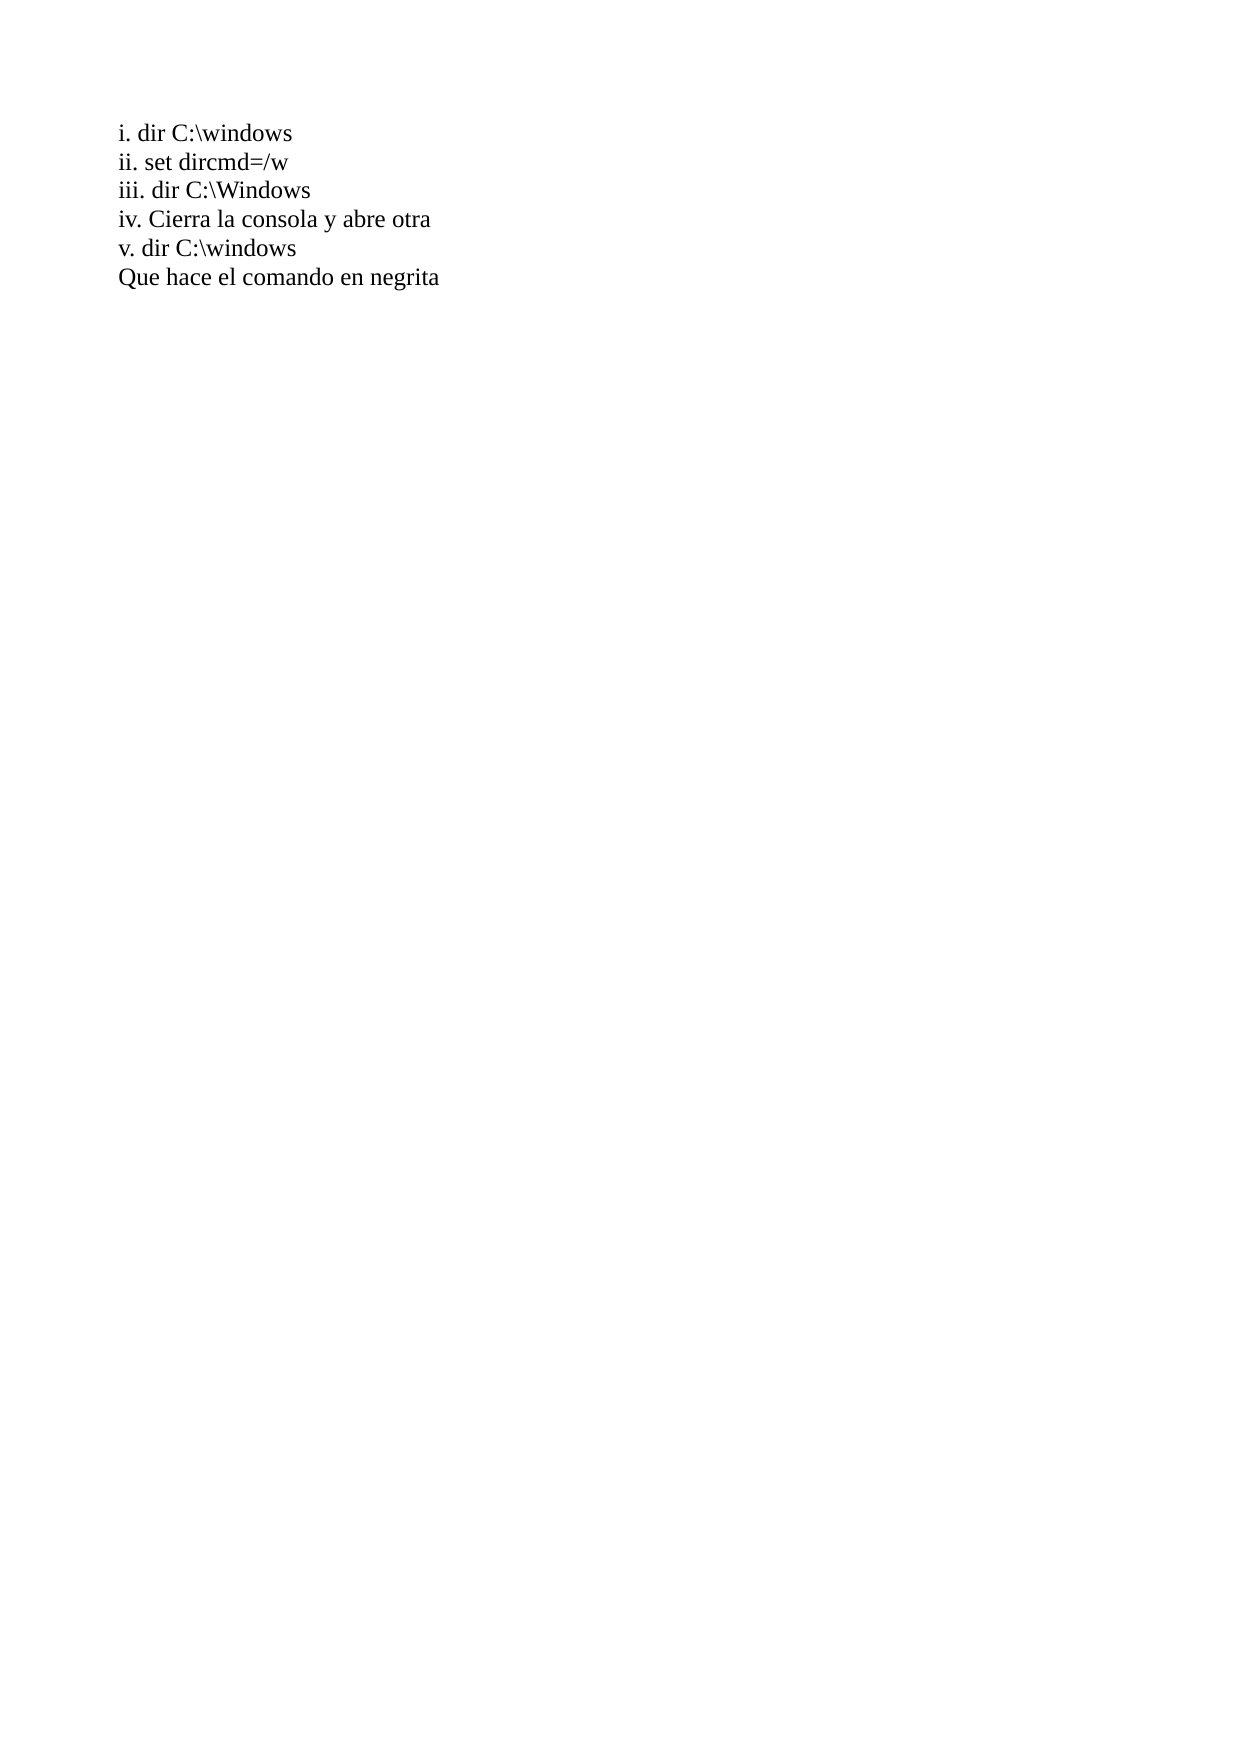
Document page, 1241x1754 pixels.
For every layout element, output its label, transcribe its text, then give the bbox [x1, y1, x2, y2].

text i. dir C:\windows ii. set dircmd=/w iii. dir C:\Windows iv. Cierra la consola y abre otra v. dir C:\windows Que hace el comando en negrita [118, 118, 1122, 291]
